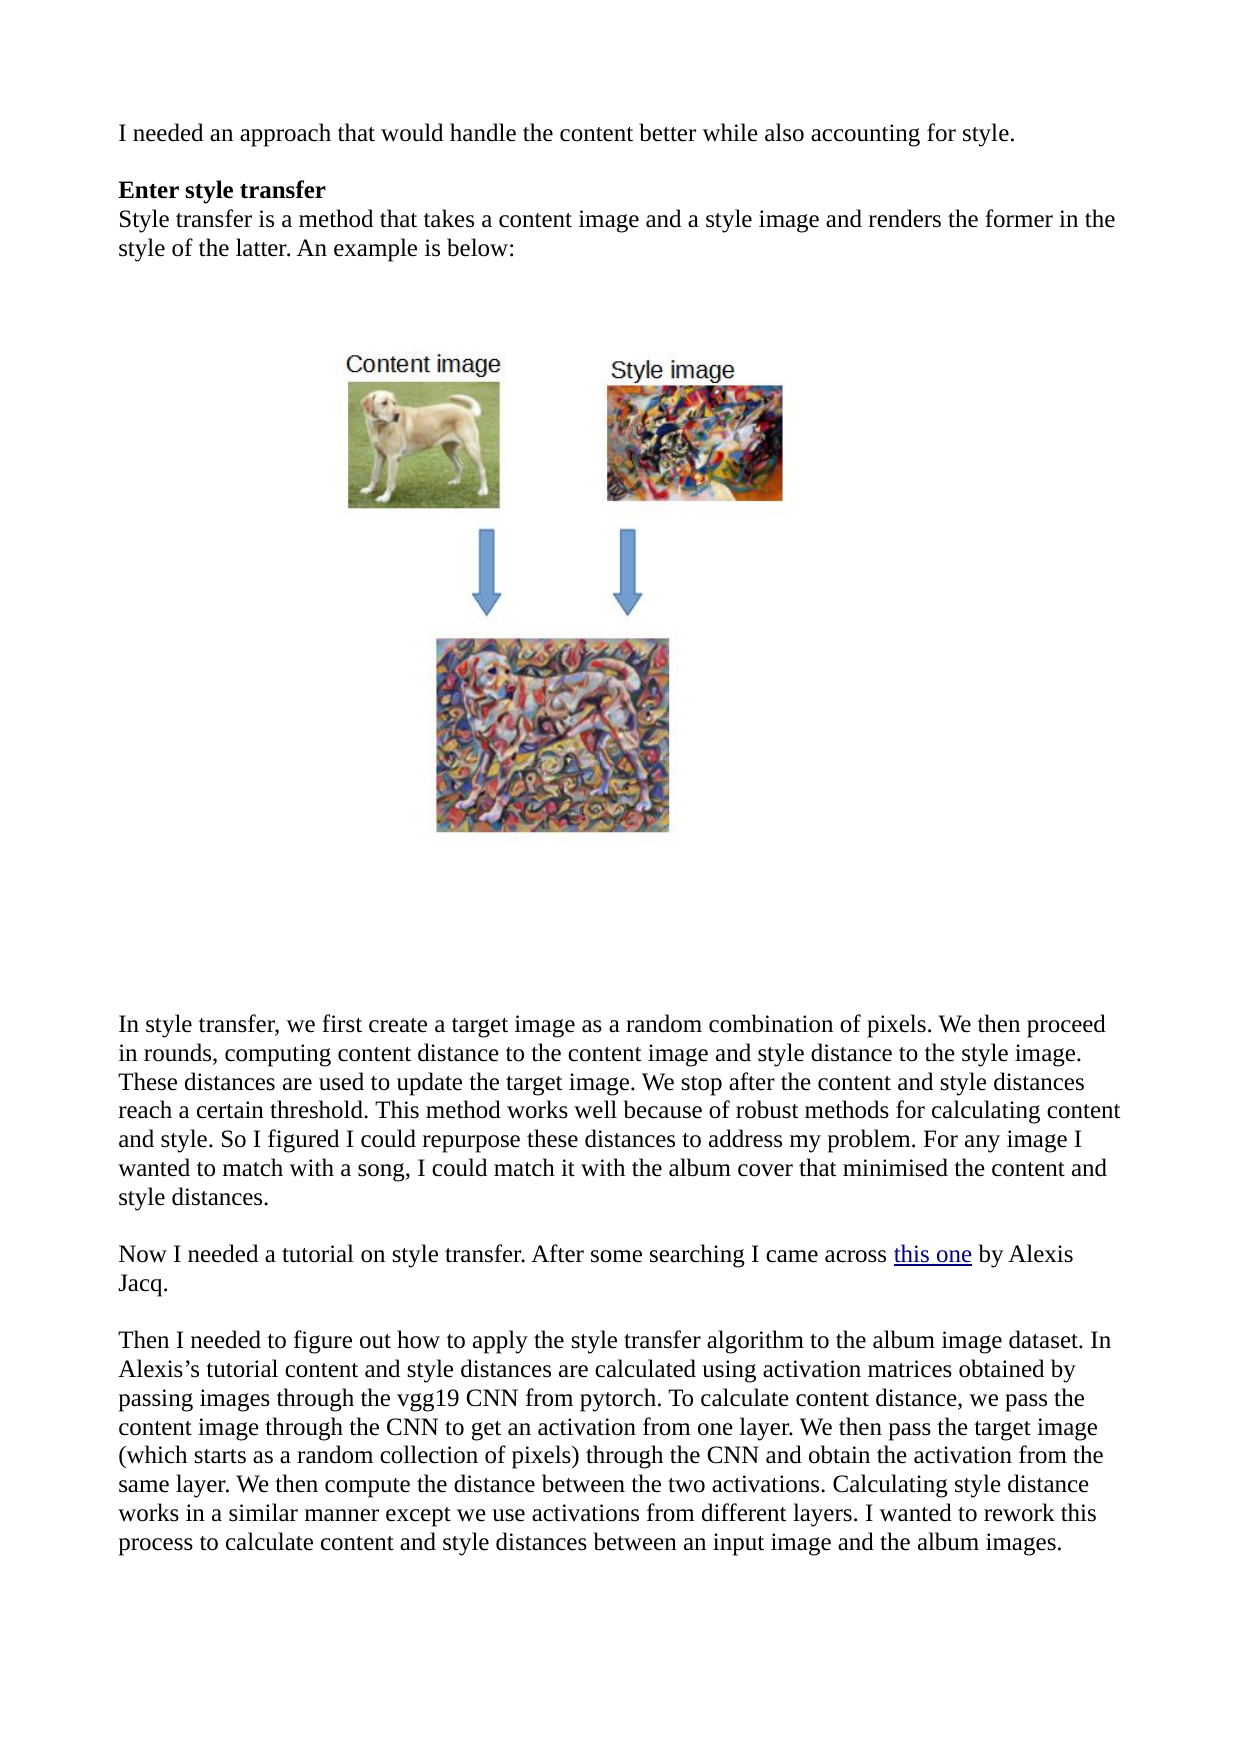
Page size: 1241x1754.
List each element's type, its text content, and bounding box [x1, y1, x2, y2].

text Now I needed a tutorial on style transfer. After some searching I came across this one by Alexis Jacq. [118, 1239, 1122, 1297]
text I needed an approach that would handle the content better while also accounting for style. [118, 118, 1122, 147]
picture [334, 348, 564, 860]
text In style transfer, we first create a target image as a random combination of pixels. We then proceed in rounds, computing content distance to the content image and style distance to the style image. These distances are used to update the target image. We stop after the content and style distances reach a certain threshold. This method works well because of robust methods for calculating content and style. So I figured I could repurpose these distances to address my problem. For any image I wanted to match with a song, I could match it with the album cover that minimised the content and style distances. [118, 1009, 1122, 1211]
text Style transfer is a method that takes a content image and a style image and renders the former in the style of the latter. An example is below: [118, 204, 1122, 262]
text Then I needed to figure out how to apply the style transfer algorithm to the album image dataset. In Alexis’s tutorial content and style distances are calculated using activation matrices obtained by passing images through the vgg19 CNN from pytorch. To calculate content distance, we pass the content image through the CNN to get an activation from one layer. We then pass the target image (which starts as a random collection of pixels) through the CNN and obtain the activation from the same layer. We then compute the distance between the two activations. Calculating style distance works in a similar manner except we use activations from different layers. I wanted to rework this process to calculate content and style distances between an input image and the album images. [118, 1326, 1122, 1556]
text Enter style transfer [118, 176, 1122, 204]
